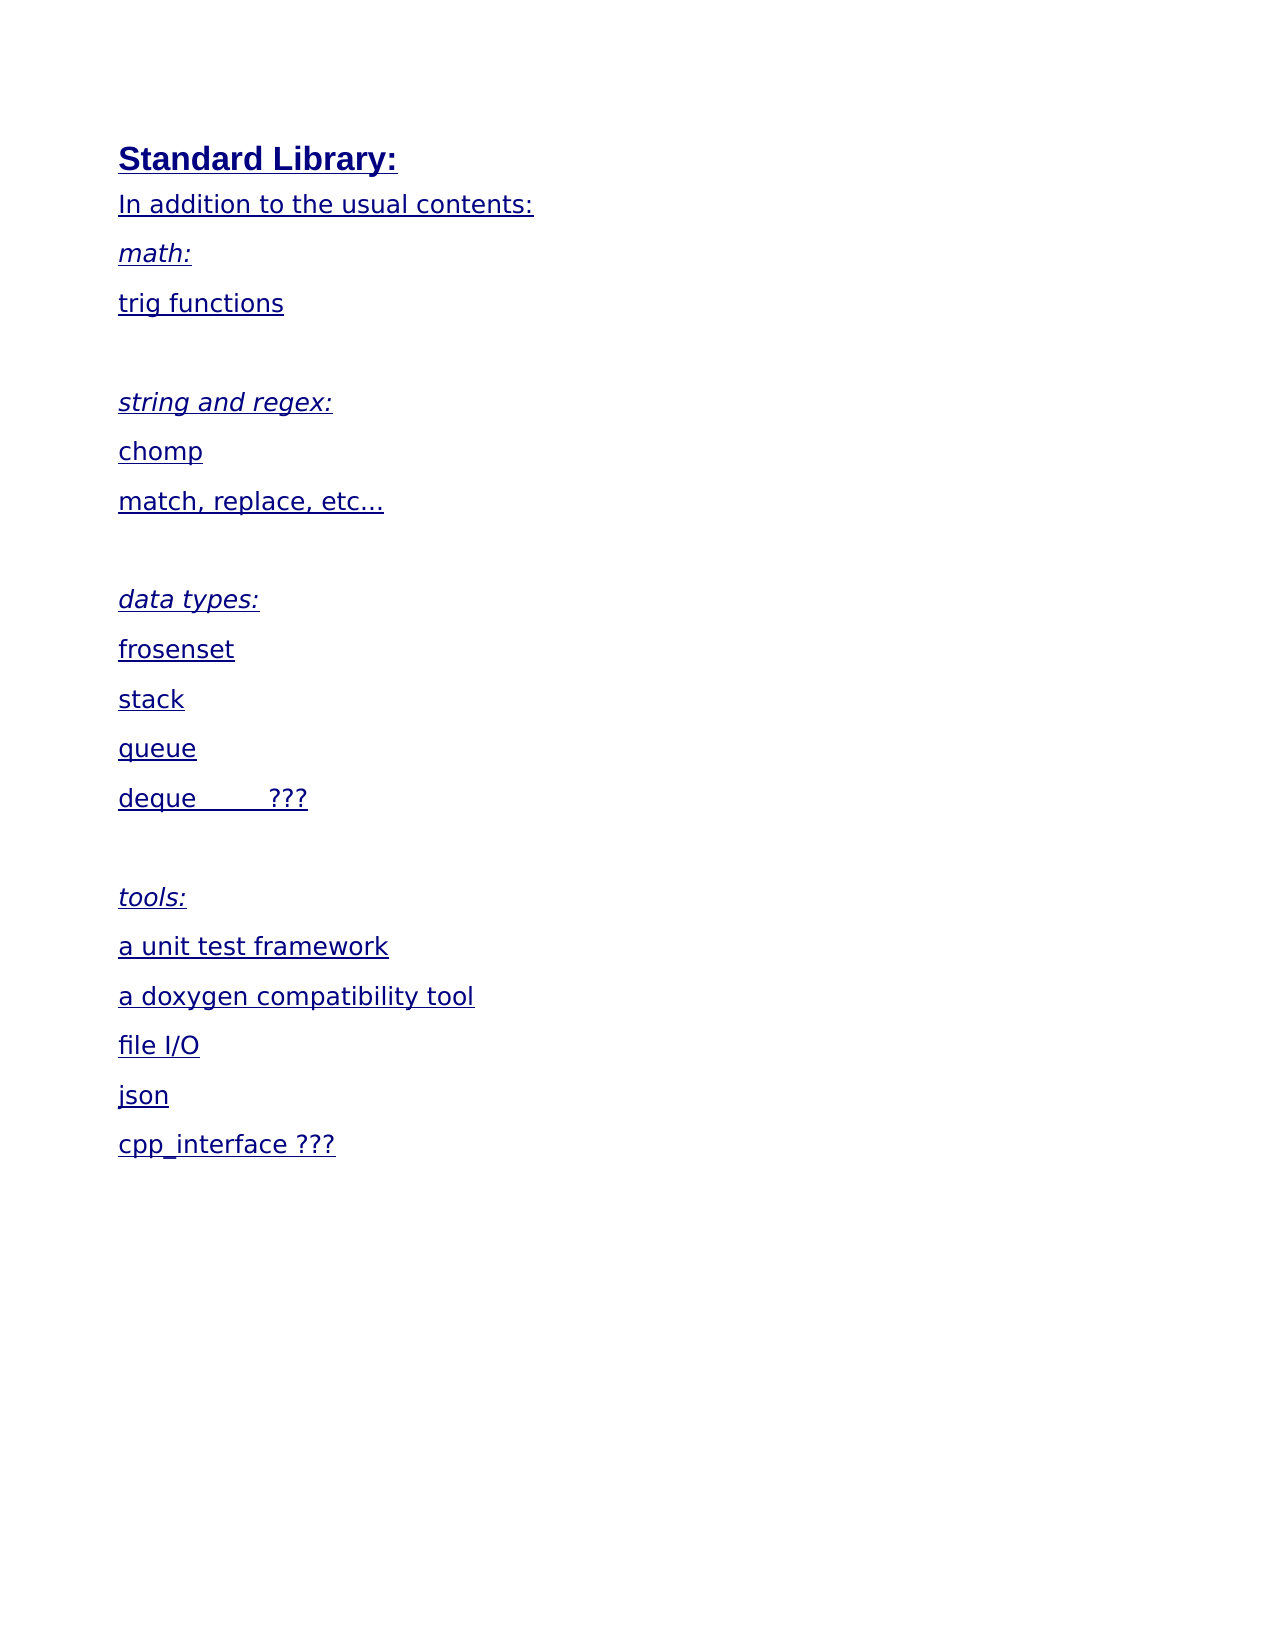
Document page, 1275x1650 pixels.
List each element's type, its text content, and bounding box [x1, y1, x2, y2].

text math: [118, 240, 1157, 269]
text chomp [118, 437, 1157, 467]
text file I/O [118, 1031, 1157, 1061]
text trig functions [118, 289, 1157, 318]
text deque ??? [118, 784, 1157, 813]
text frosenset [118, 635, 1157, 664]
text tools: [118, 883, 1157, 912]
text json [118, 1081, 1157, 1110]
text data types: [118, 586, 1157, 615]
text cpp_interface ??? [118, 1131, 1157, 1160]
subtitle Standard Library: [118, 139, 1157, 178]
text a unit test framework [118, 932, 1157, 961]
text string and regex: [118, 388, 1157, 417]
text a doxygen compatibility tool [118, 982, 1157, 1011]
text In addition to the usual contents: [118, 190, 1157, 219]
text stack [118, 685, 1157, 714]
text queue [118, 734, 1157, 764]
text match, replace, etc... [118, 487, 1157, 516]
